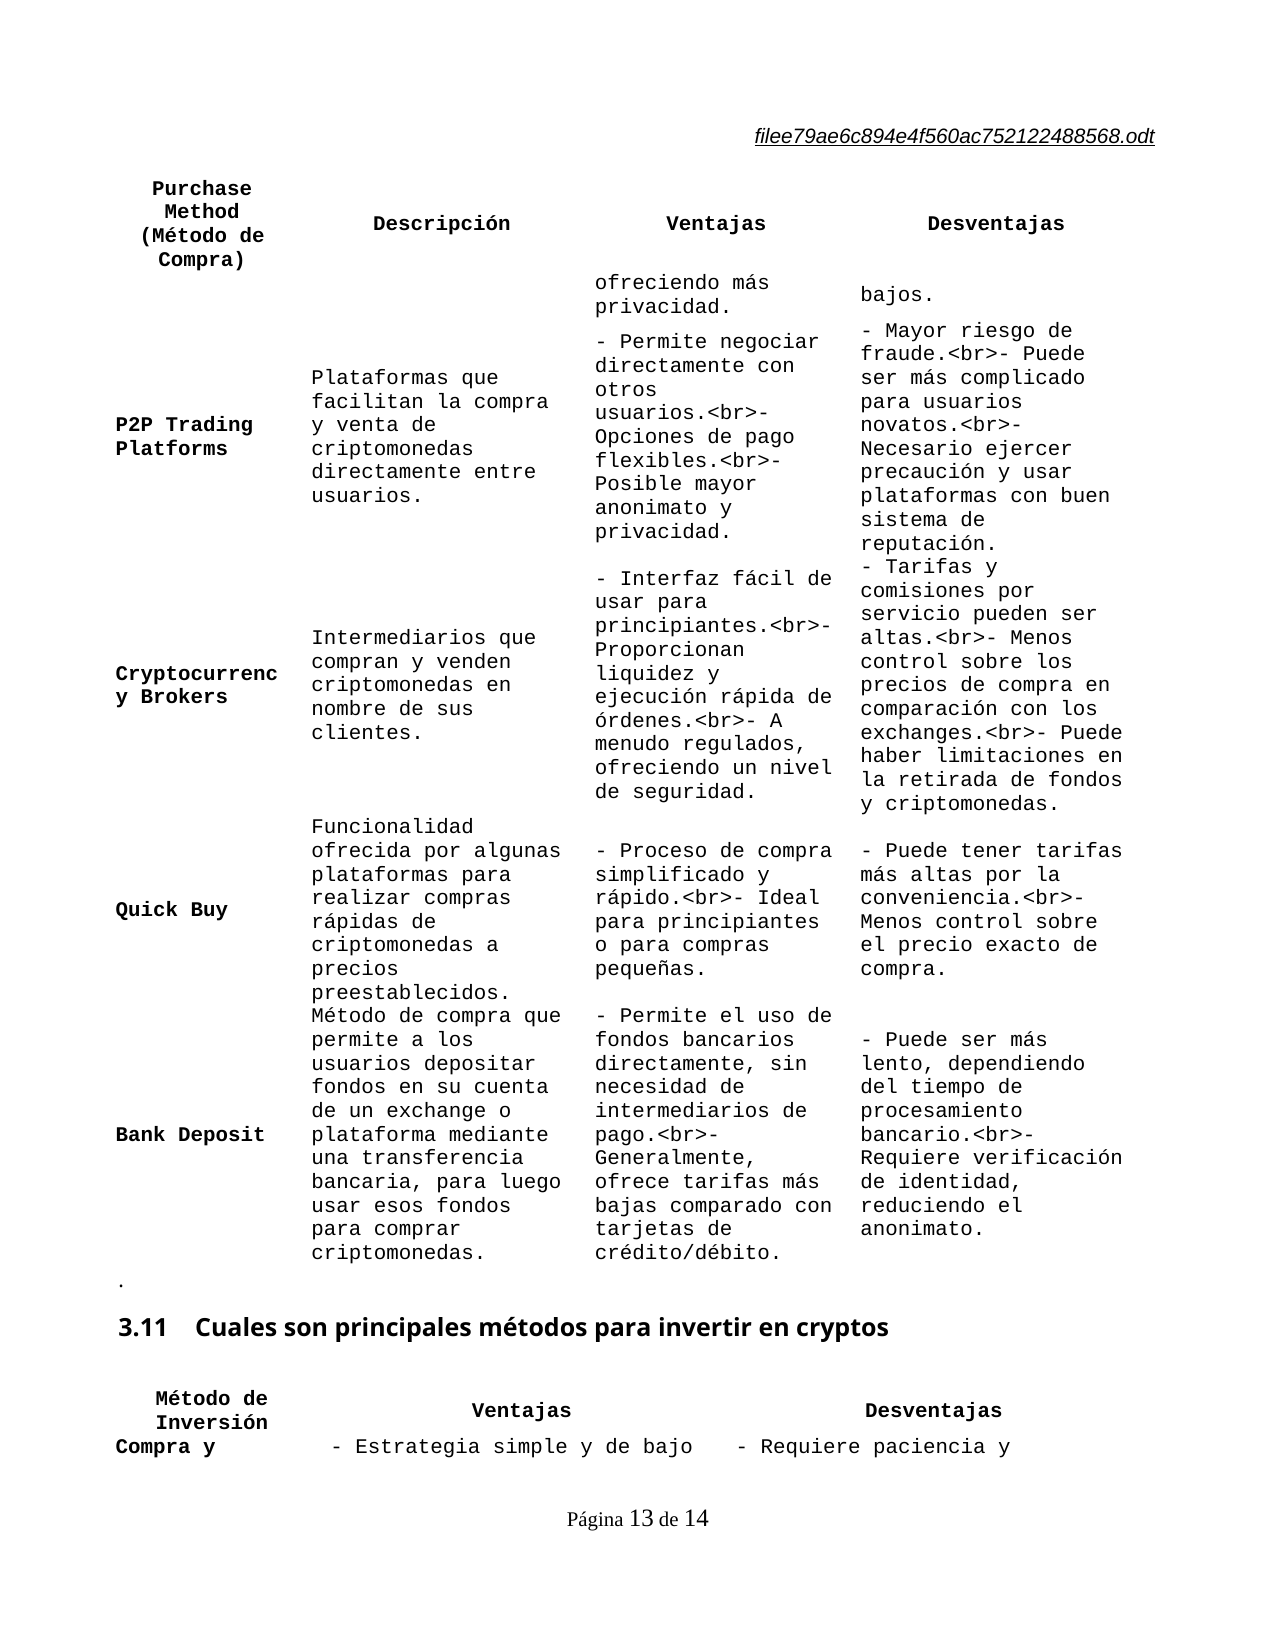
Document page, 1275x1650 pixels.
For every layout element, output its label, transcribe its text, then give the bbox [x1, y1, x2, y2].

table_cell - Tarifas muy altas en comparación con otros métodos.<br>- Disponibilidad limitada dependiendo de la ubicación.<br>- Limites de compra más bajos. [849, 273, 1143, 320]
table_cell - Permite negociar directamente con otros usuarios.<br>- Opciones de pago flexibles.<br>- Posible mayor anonimato y privacidad. [583, 320, 849, 556]
table_header Descripción [300, 178, 583, 272]
table_cell [300, 273, 583, 320]
table_cell - Interfaz fácil de usar para principiantes.<br>- Proporcionan liquidez y ejecución rápida de órdenes.<br>- A menudo regulados, ofreciendo un nivel de seguridad. [583, 556, 849, 816]
table_header Método de Inversión [308, 1389, 319, 1436]
subtitle Cuales son principales métodos para invertir en cryptos [118, 1310, 1157, 1344]
table_cell Plataformas que facilitan la compra y venta de criptomonedas directamente entre usuarios. [300, 320, 583, 556]
table_cell - Puede ser más lento, dependiendo del tiempo de procesamiento bancario.<br>- Requiere verificación de identidad, reduciendo el anonimato. [849, 1005, 1143, 1266]
text . [118, 1266, 1157, 1294]
table_header Purchase Method (Método de Compra) [104, 178, 115, 272]
table_header Ventajas [583, 178, 849, 272]
table_cell Quick Buy [104, 816, 300, 1005]
table_cell - Proceso de compra simplificado y rápido.<br>- Ideal para principiantes o para compras pequeñas. [583, 816, 849, 1005]
table_cell - Puede tener tarifas más altas por la conveniencia.<br>- Menos control sobre el precio exacto de compra. [849, 816, 1143, 1005]
table_cell Bank Deposit [104, 1005, 300, 1266]
table_header Desventajas [849, 178, 1143, 272]
table_cell [104, 273, 300, 320]
table_header Ventajas [319, 1389, 724, 1436]
table_cell P2P Trading Platforms [104, 320, 300, 556]
table_cell Cryptocurrency Brokers [104, 556, 300, 816]
table_header Desventajas [724, 1389, 1143, 1436]
table_header Método de Inversión [104, 1389, 115, 1436]
table_cell Intermediarios que compran y venden criptomonedas en nombre de sus clientes. [300, 556, 583, 816]
table_header Purchase Method (Método de Compra) [288, 178, 300, 272]
